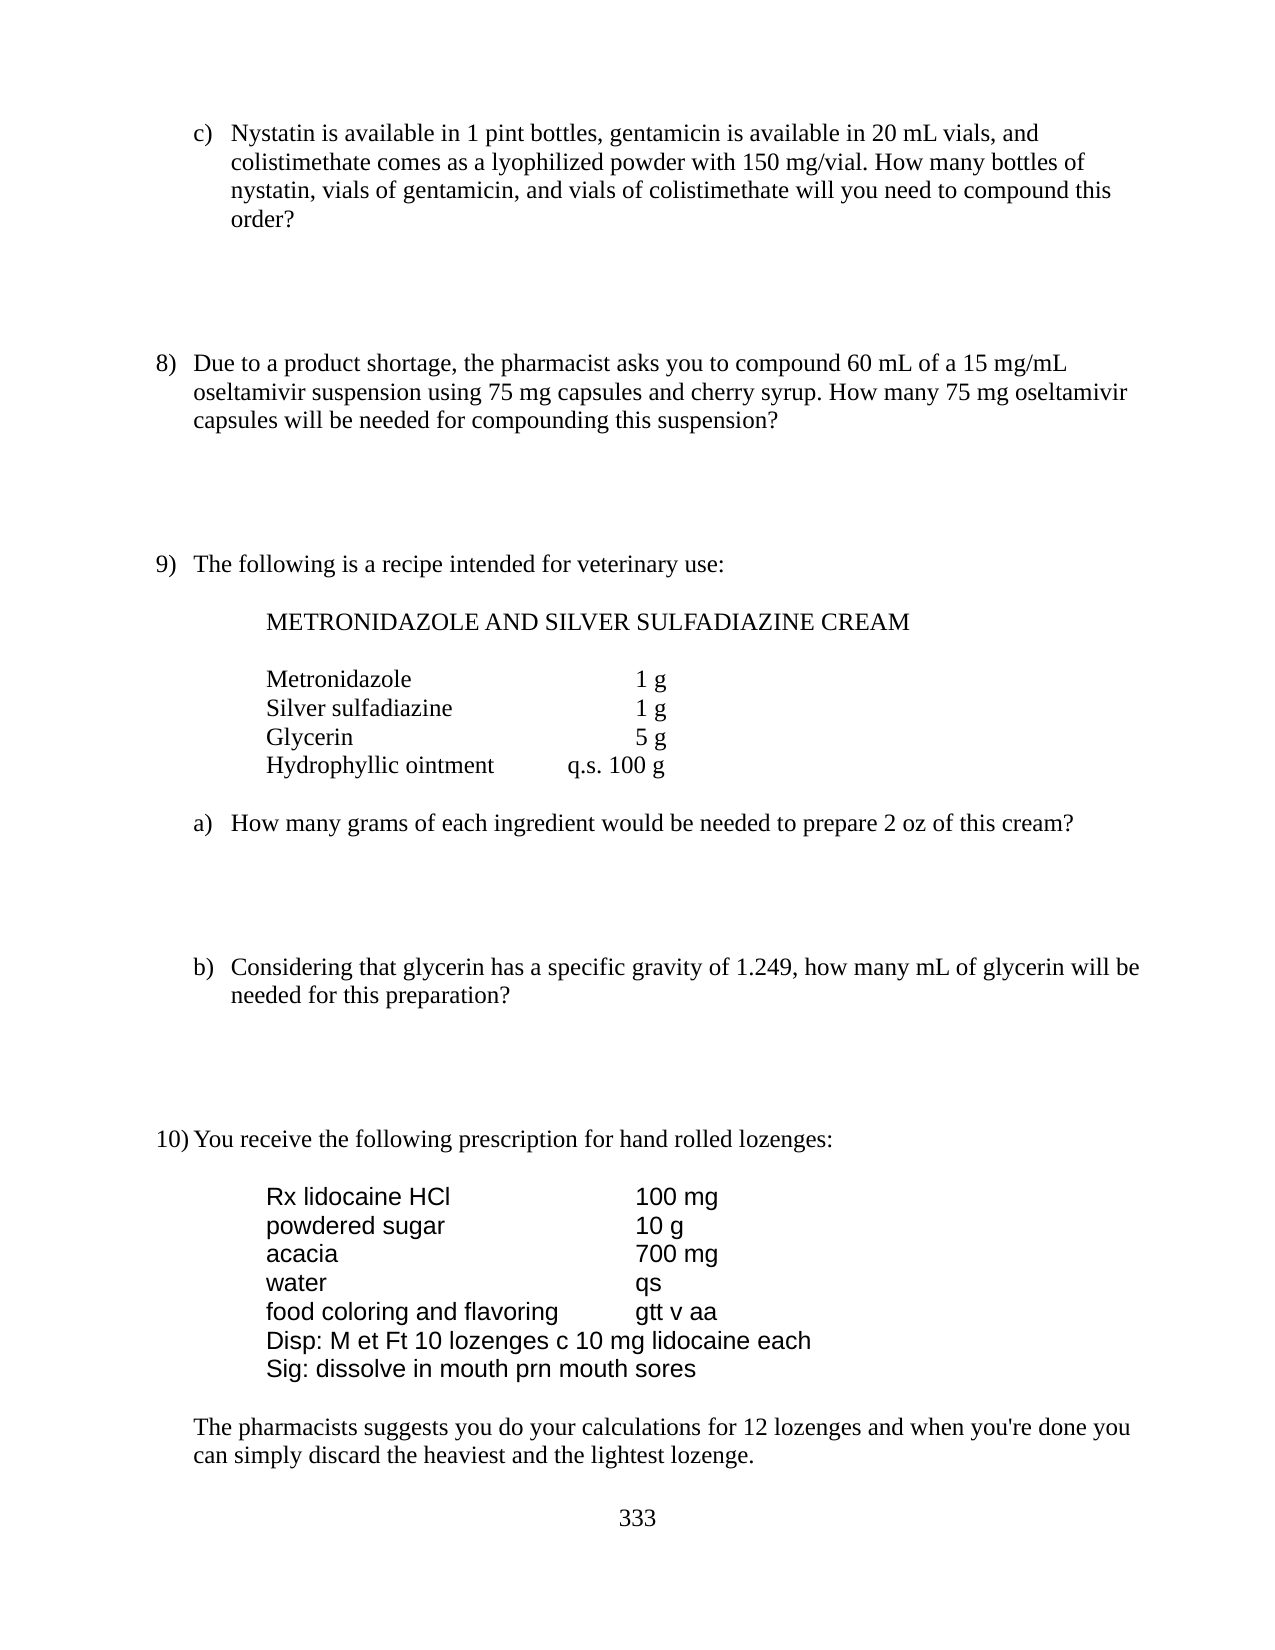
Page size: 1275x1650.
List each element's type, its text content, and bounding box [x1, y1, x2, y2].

text Silver sulfadiazine 1 g [266, 693, 1157, 722]
text METRONIDAZOLE AND SILVER SULFADIAZINE CREAM [266, 607, 1157, 636]
text Metronidazole 1 g [266, 664, 1157, 693]
list water qs [228, 1268, 1157, 1297]
list powdered sugar 10 g [228, 1211, 1157, 1239]
list Rx lidocaine HCl 100 mg [228, 1182, 1157, 1211]
list The pharmacists suggests you do your calculations for 12 lozenges and when you're done you can simply discard the heaviest and the lightest lozenge. [156, 1412, 1157, 1469]
list The following is a recipe intended for veterinary use: [156, 549, 1157, 578]
list Sig: dissolve in mouth prn mouth sores [228, 1354, 1157, 1383]
list Considering that glycerin has a specific gravity of 1.249, how many mL of glycerin will be needed for this preparation? [193, 952, 1157, 1009]
list food coloring and flavoring gtt v aa [228, 1297, 1157, 1326]
list Disp: M et Ft 10 lozenges c 10 mg lidocaine each [228, 1326, 1157, 1354]
list How many grams of each ingredient would be needed to prepare 2 oz of this cream? [193, 808, 1157, 837]
list Nystatin is available in 1 pint bottles, gentamicin is available in 20 mL vials, and colistimethate comes as a lyophilized powder with 150 mg/vial. How many bottles of nystatin, vials of gentamicin, and vials of colistimethate will you need to compound this order? [193, 118, 1157, 233]
list acacia 700 mg [228, 1239, 1157, 1268]
list Due to a product shortage, the pharmacist asks you to compound 60 mL of a 15 mg/mL oseltamivir suspension using 75 mg capsules and cherry syrup. How many 75 mg oseltamivir capsules will be needed for compounding this suspension? [156, 348, 1157, 434]
text Hydrophyllic ointment q.s. 100 g [266, 751, 1157, 779]
list You receive the following prescription for hand rolled lozenges: [156, 1124, 1157, 1153]
text Glycerin 5 g [266, 722, 1157, 751]
